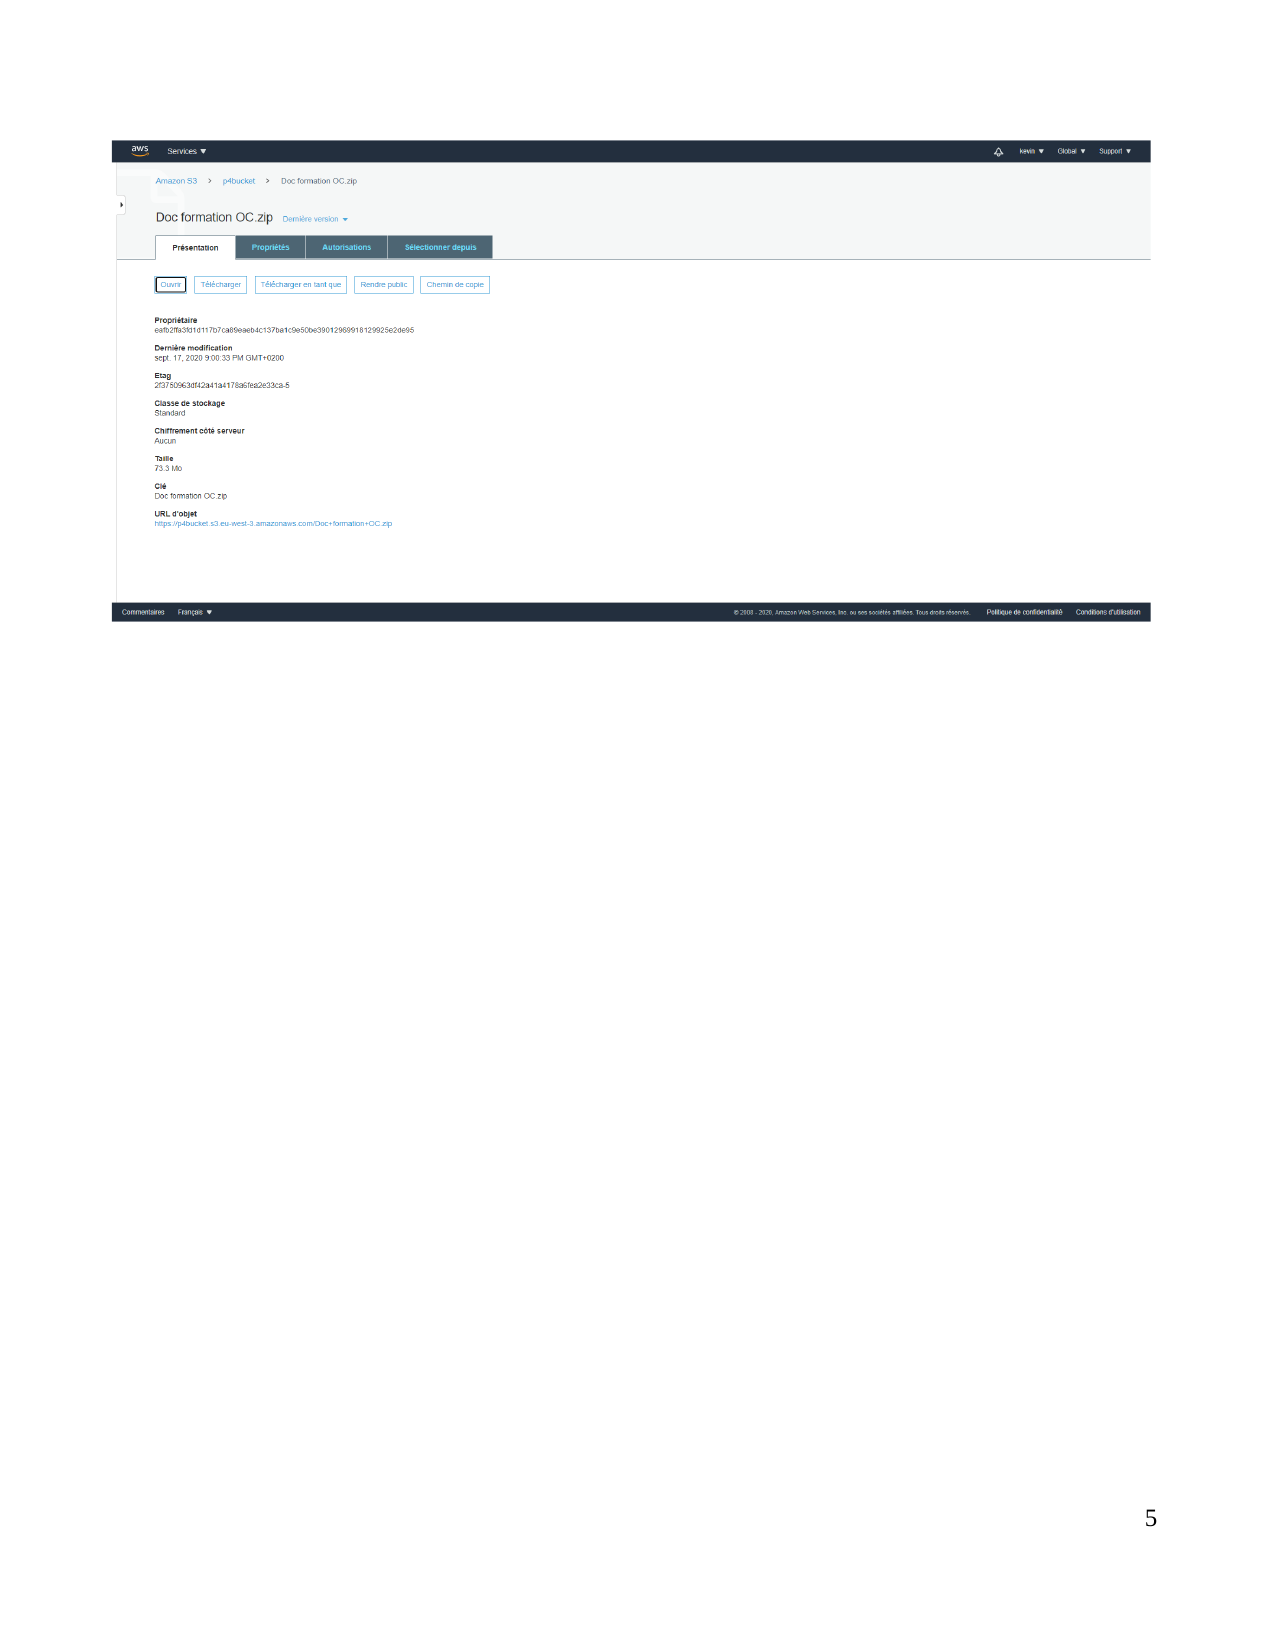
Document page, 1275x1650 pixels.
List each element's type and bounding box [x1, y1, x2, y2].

picture [111, 139, 1151, 624]
